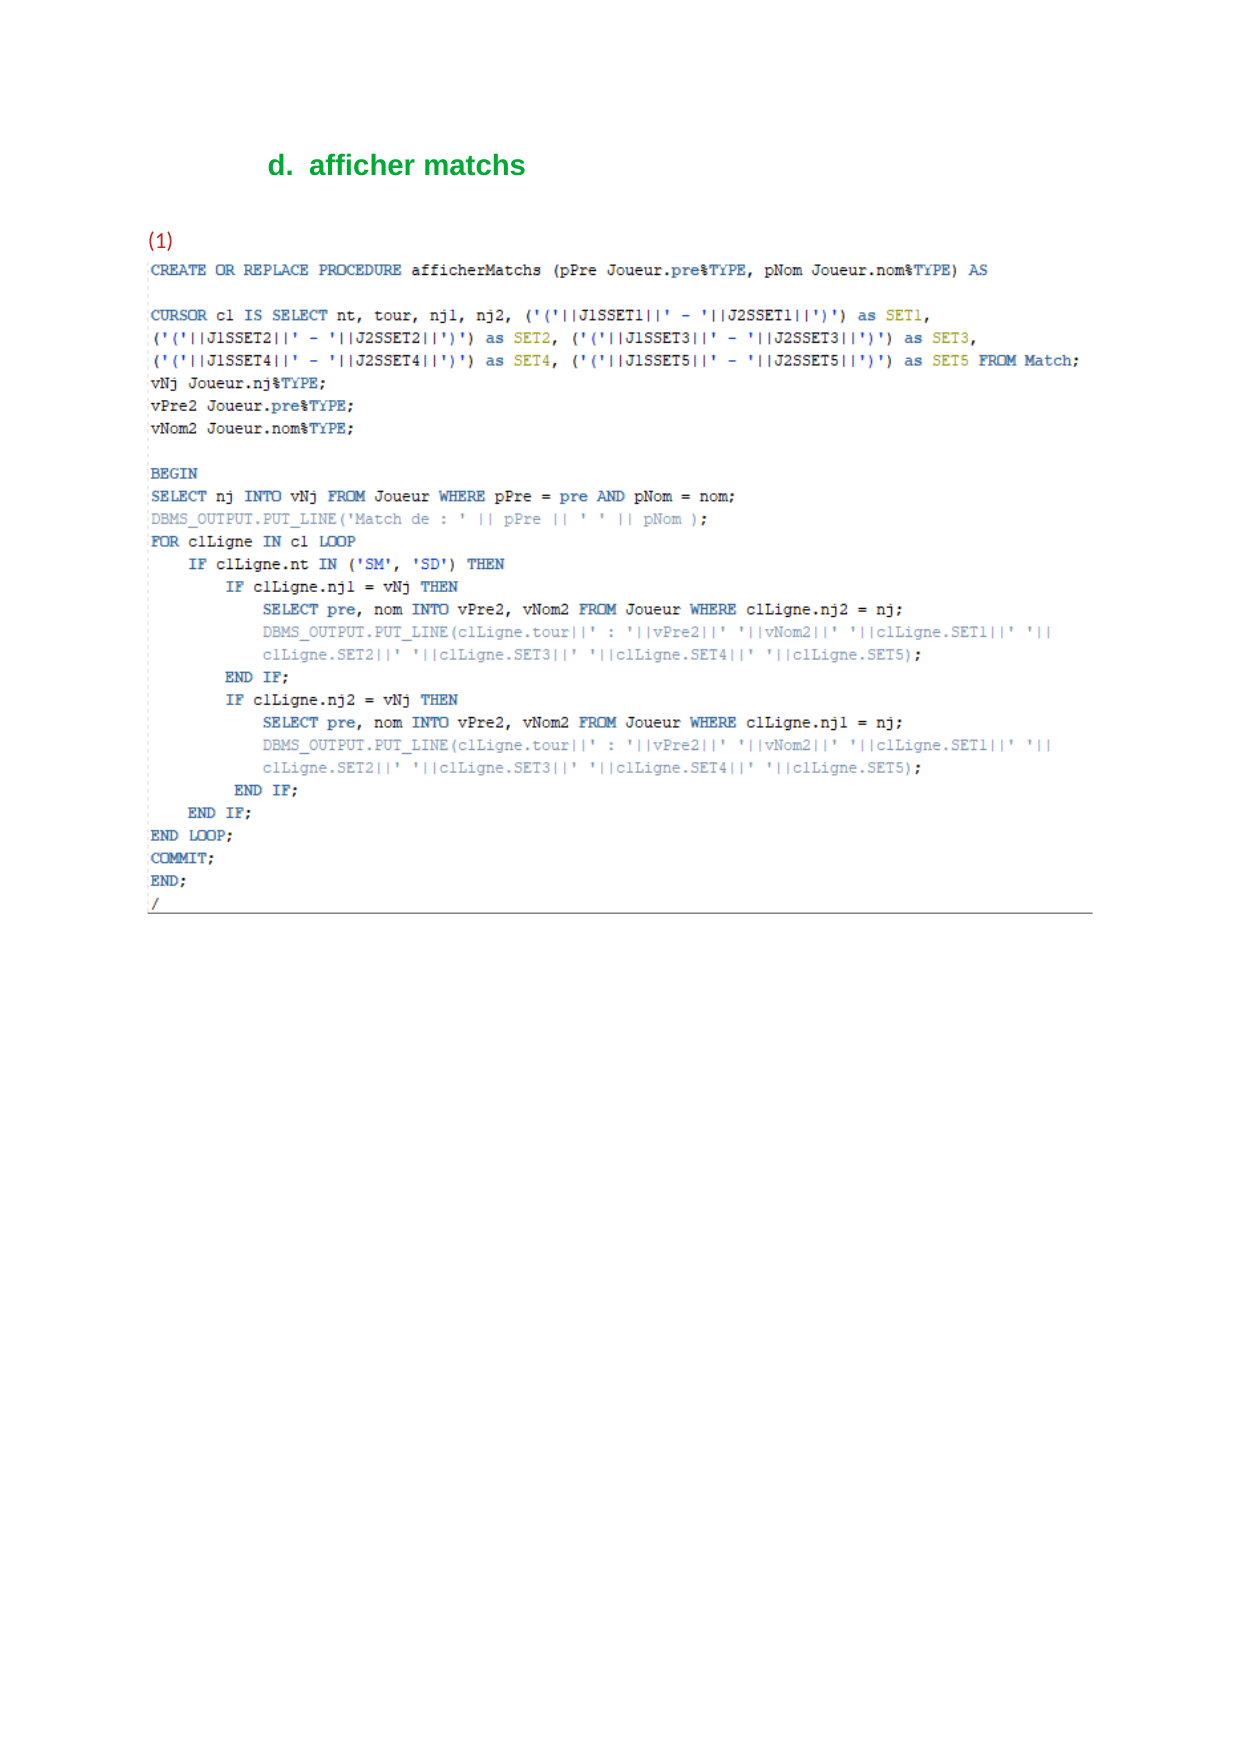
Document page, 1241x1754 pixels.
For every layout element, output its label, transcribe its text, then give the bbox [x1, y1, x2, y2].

subtitle afficher matchs [267, 148, 1093, 181]
text (1) [148, 227, 1093, 255]
picture [147, 258, 1093, 914]
